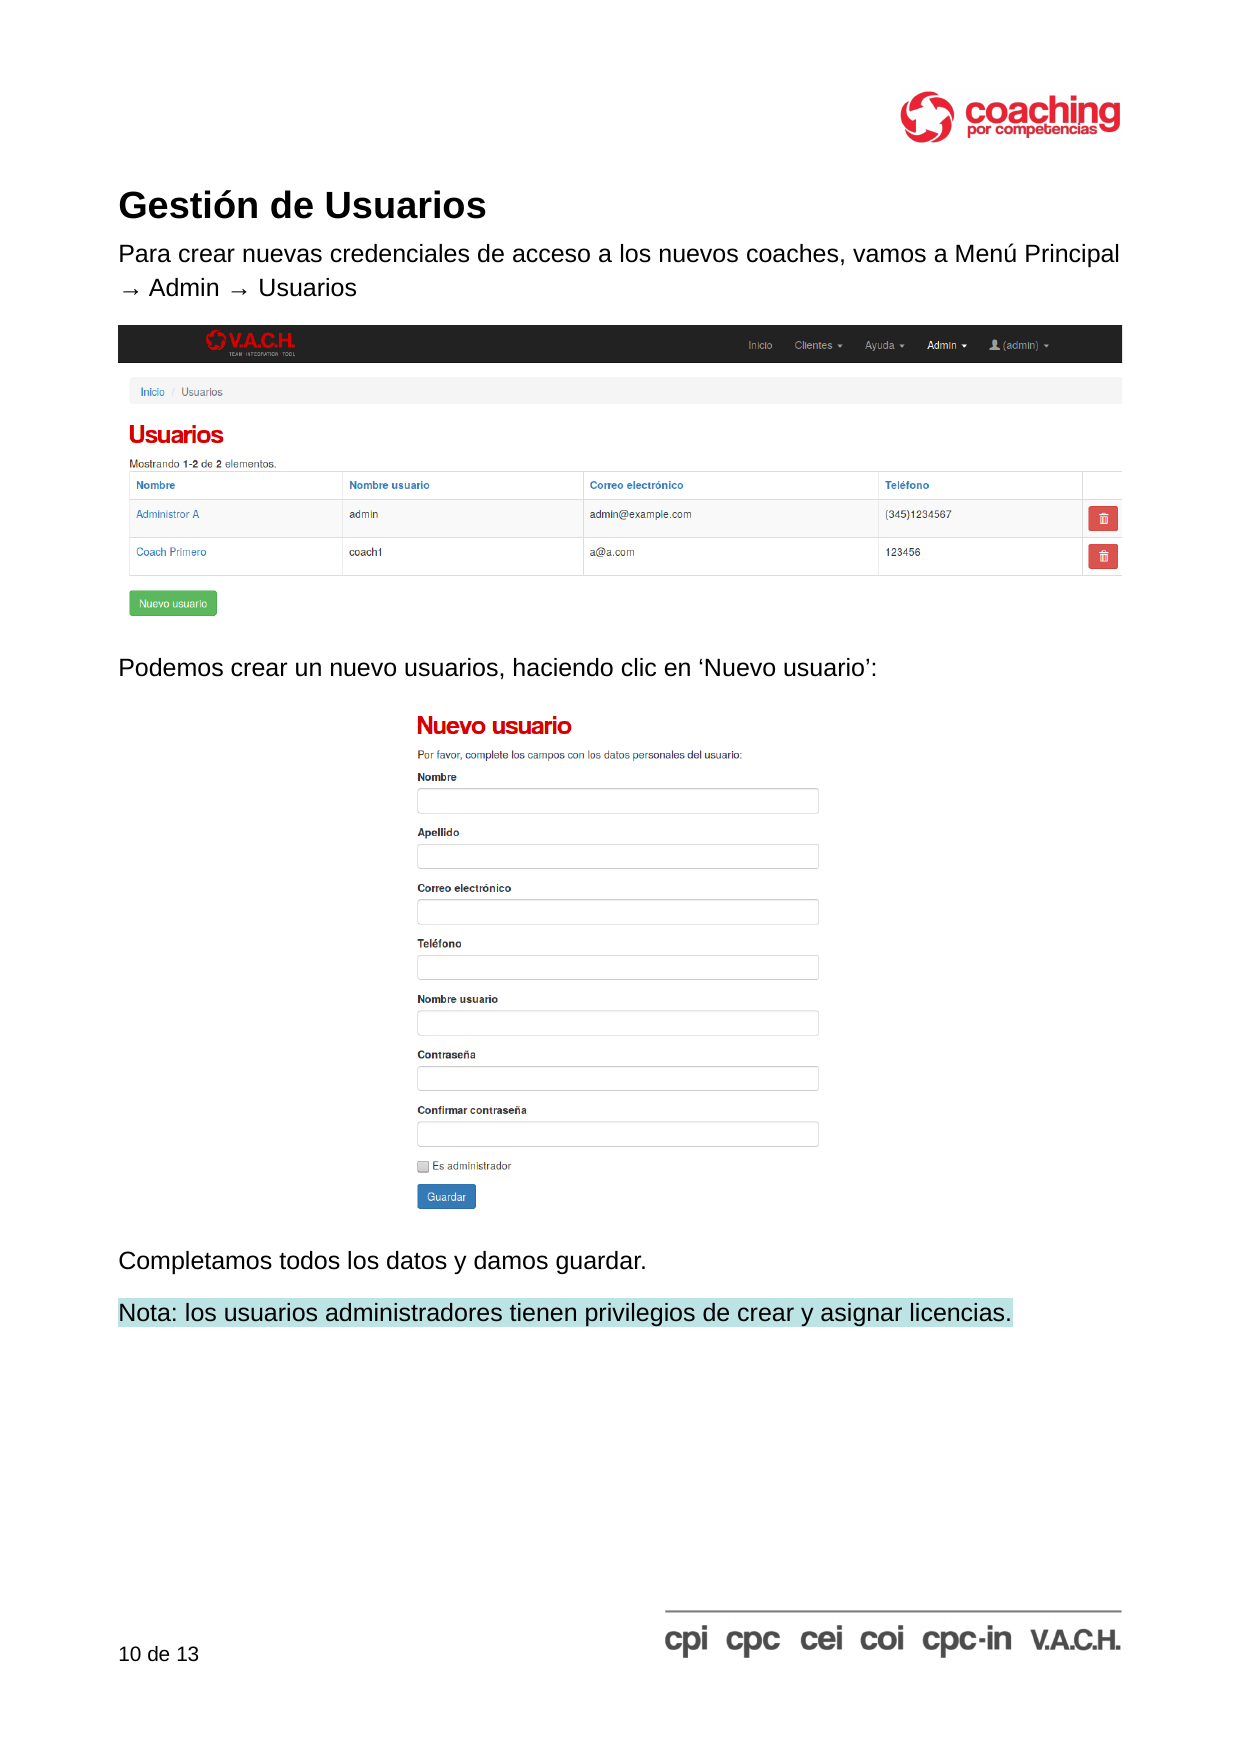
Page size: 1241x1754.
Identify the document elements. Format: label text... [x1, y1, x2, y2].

picture [661, 1609, 1123, 1661]
subtitle Gestión de Usuarios [118, 183, 1122, 226]
text Nota: los usuarios administradores tienen privilegios de crear y asignar licencias. [118, 1298, 1122, 1327]
text Para crear nuevas credenciales de acceso a los nuevos coaches, vamos a Menú Principal → Admin → Usuarios [118, 239, 1122, 302]
text Completamos todos los datos y damos guardar. [118, 1246, 1122, 1274]
picture [897, 88, 1123, 146]
text Podemos crear un nuevo usuarios, haciendo clic en ‘Nuevo usuario’: [118, 653, 1122, 682]
